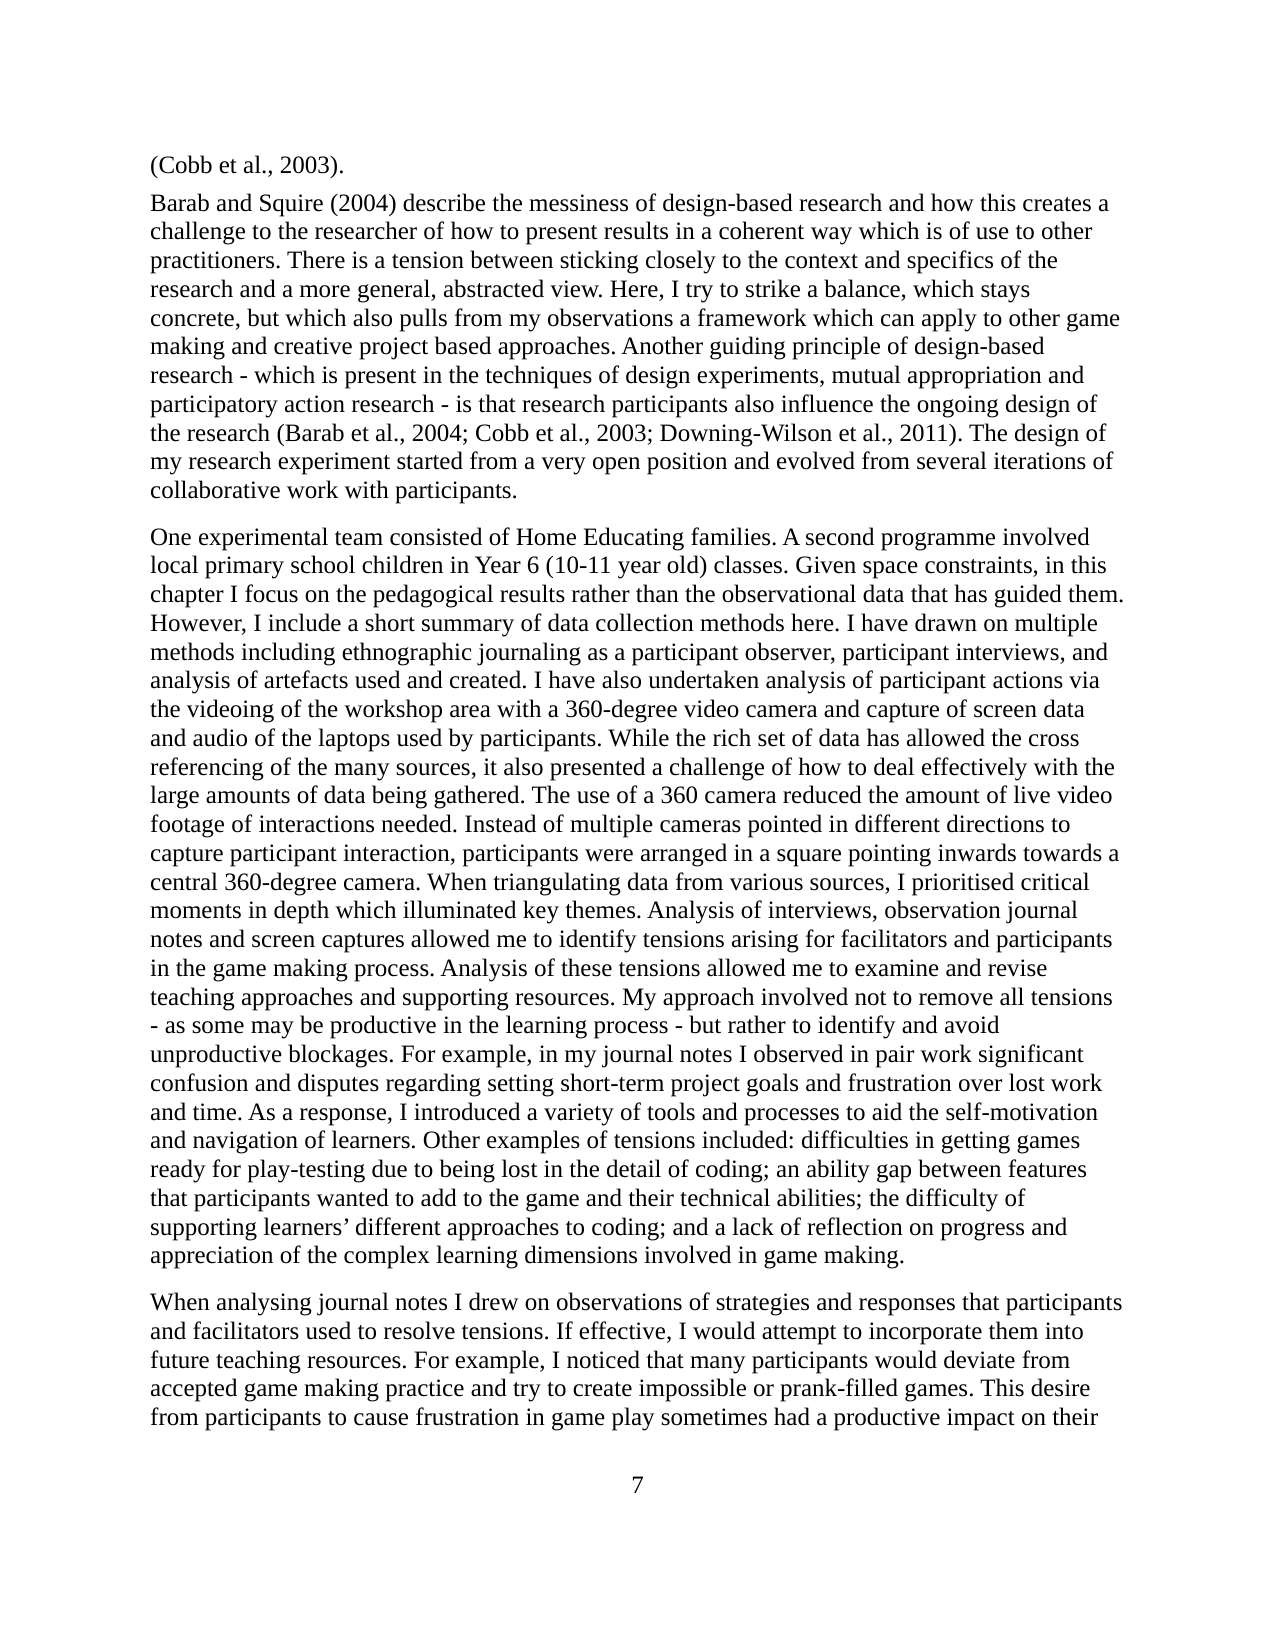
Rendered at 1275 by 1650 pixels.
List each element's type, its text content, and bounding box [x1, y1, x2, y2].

text Barab and Squire (2004) describe the messiness of design-based research and how this creates a challenge to the researcher of how to present results in a coherent way which is of use to other practitioners. There is a tension between sticking closely to the context and specifics of the research and a more general, abstracted view. Here, I try to strike a balance, which stays concrete, but which also pulls from my observations a framework which can apply to other game making and creative project based approaches. Another guiding principle of design-based research - which is present in the techniques of design experiments, mutual appropriation and participatory action research - is that research participants also influence the ongoing design of the research (Barab et al., 2004; Cobb et al., 2003; Downing-Wilson et al., 2011). The design of my research experiment started from a very open position and evolved from several iterations of collaborative work with participants. [150, 188, 1125, 504]
text (Cobb et al., 2003). [150, 150, 1125, 179]
text When analysing journal notes I drew on observations of strategies and responses that participants and facilitators used to resolve tensions. If effective, I would attempt to incorporate them into future teaching resources. For example, I noticed that many participants would deviate from accepted game making practice and try to create impossible or prank-filled games. This desire from participants to cause frustration in game play sometimes had a productive impact on their [150, 1287, 1125, 1431]
text One experimental team consisted of Home Educating families. A second programme involved local primary school children in Year 6 (10-11 year old) classes. Given space constraints, in this chapter I focus on the pedagogical results rather than the observational data that has guided them. However, I include a short summary of data collection methods here. I have drawn on multiple methods including ethnographic journaling as a participant observer, participant interviews, and analysis of artefacts used and created. I have also undertaken analysis of participant actions via the videoing of the workshop area with a 360-degree video camera and capture of screen data and audio of the laptops used by participants. While the rich set of data has allowed the cross referencing of the many sources, it also presented a challenge of how to deal effectively with the large amounts of data being gathered. The use of a 360 camera reduced the amount of live video footage of interactions needed. Instead of multiple cameras pointed in different directions to capture participant interaction, participants were arranged in a square pointing inwards towards a central 360-degree camera. When triangulating data from various sources, I prioritised critical moments in depth which illuminated key themes. Analysis of interviews, observation journal notes and screen captures allowed me to identify tensions arising for facilitators and participants in the game making process. Analysis of these tensions allowed me to examine and revise teaching approaches and supporting resources. My approach involved not to remove all tensions - as some may be productive in the learning process - but rather to identify and avoid unproductive blockages. For example, in my journal notes I observed in pair work significant confusion and disputes regarding setting short-term project goals and frustration over lost work and time. As a response, I introduced a variety of tools and processes to aid the self-motivation and navigation of learners. Other examples of tensions included: difficulties in getting games ready for play-testing due to being lost in the detail of coding; an ability gap between features that participants wanted to add to the game and their technical abilities; the difficulty of supporting learners’ different approaches to coding; and a lack of reflection on progress and appreciation of the complex learning dimensions involved in game making. [150, 522, 1125, 1269]
